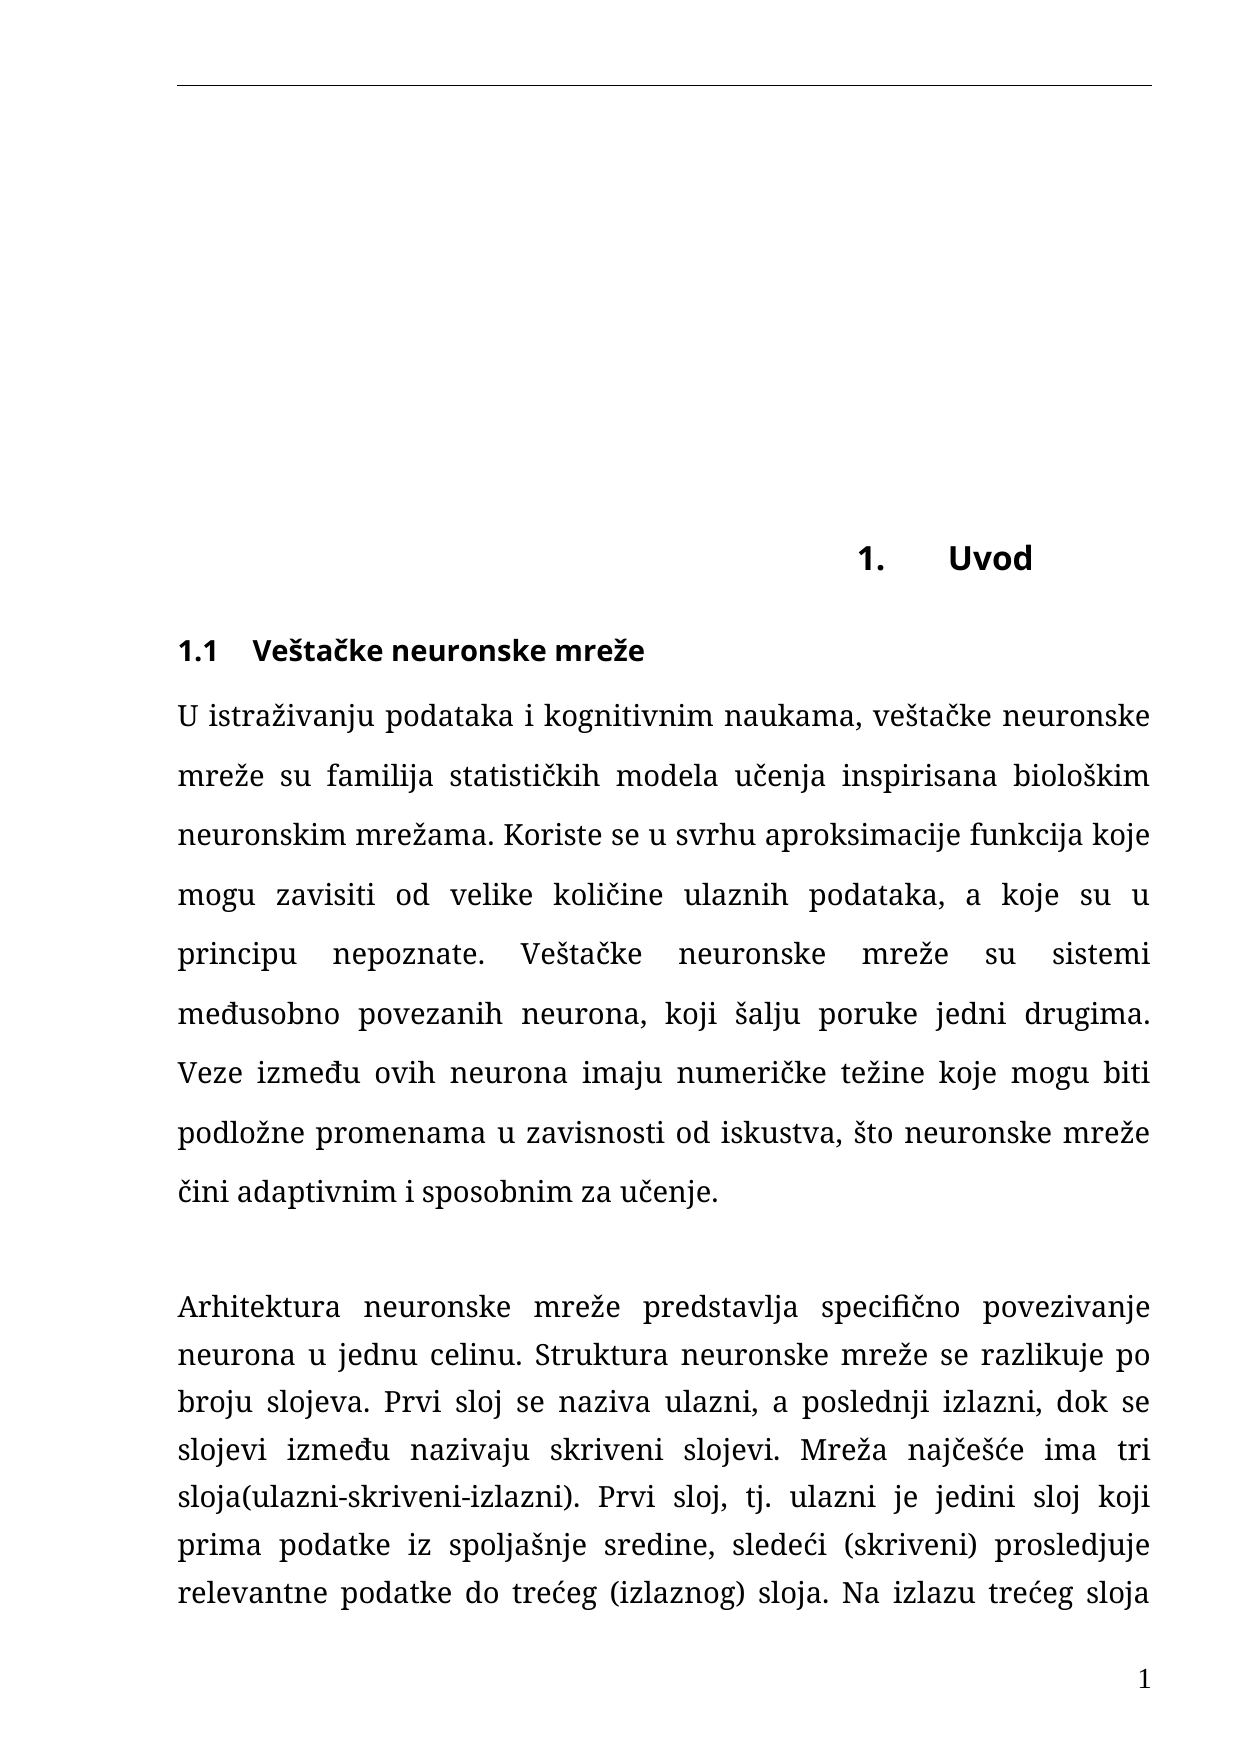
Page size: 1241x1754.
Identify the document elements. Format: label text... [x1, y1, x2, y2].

subtitle Uvod [177, 535, 1033, 580]
subtitle Veštačke neuronske mreže [177, 630, 1152, 670]
text Arhitektura neuronske mreže predstavlja specifično povezivanje neurona u јednu celinu. Struktura neuronske mreže se razlikuje po broju slojeva. Prvi sloj se naziva ulazni, a poslednji izlazni, dok se slojevi između nazivaju skriveni slojevi. Mreža najčešće ima tri sloja(ulazni-skriveni-izlazni). Prvi sloj, tj. ulazni je jedini sloj koji prima podatke iz spoljašnje sredine, sledeći (skriveni) prosledjuje relevantne podatke do trećeg (izlaznog) sloja. Na izlazu trećeg sloja [177, 1286, 1152, 1612]
text U istraživanju podataka i kognitivnim naukama, veštačke neuronske mreže su familija statističkih modela učenja inspirisana biološkim neuronskim mrežama. Koriste se u svrhu aproksimacije funkcija koje mogu zavisiti od velike količine ulaznih podataka, a koje su u principu nepoznate. Veštačke neuronske mreže su sistemi međusobno povezanih neurona, koji šalju poruke jedni drugima. Veze između ovih neurona imaju numeričke težine koje mogu biti podložne promenama u zavisnosti od iskustva, što neuronske mreže čini adaptivnim i sposobnim za učenje. [177, 696, 1152, 1211]
